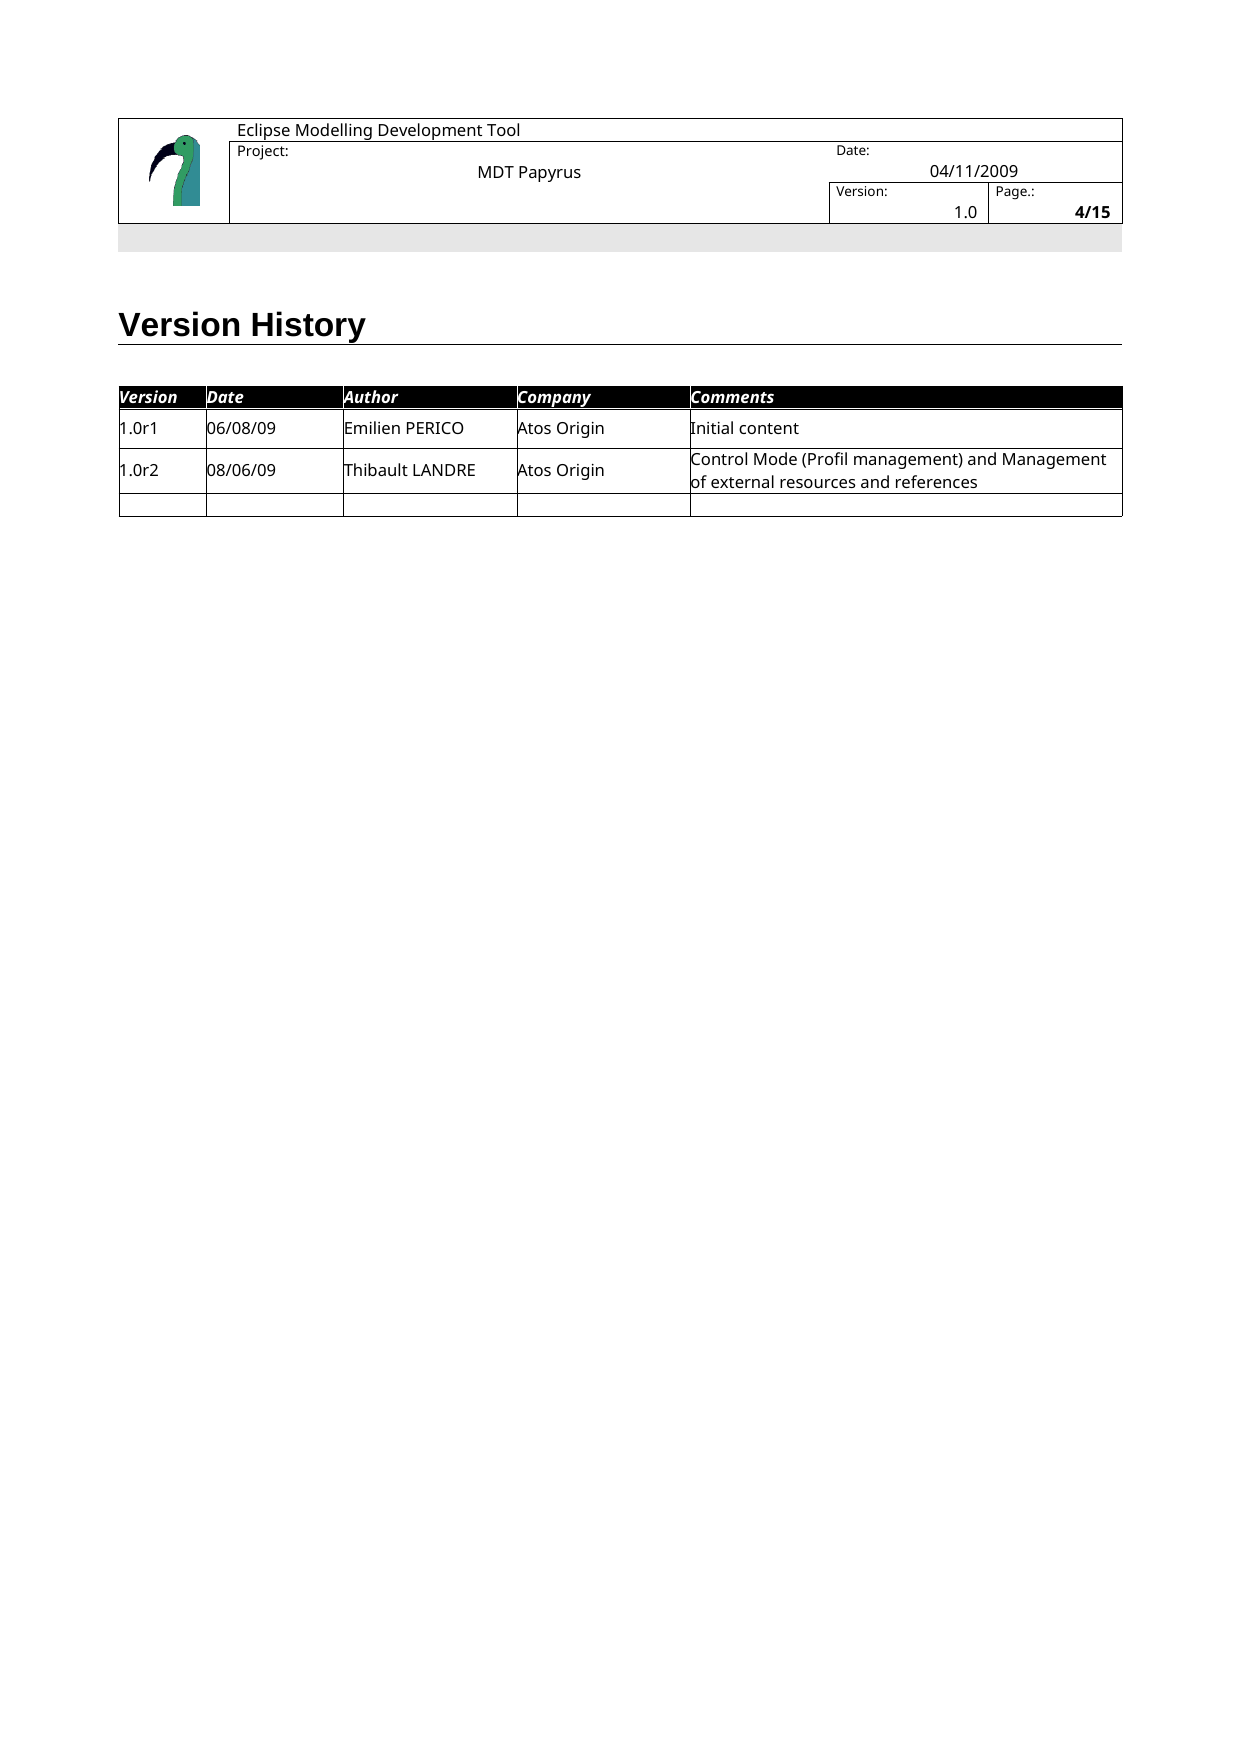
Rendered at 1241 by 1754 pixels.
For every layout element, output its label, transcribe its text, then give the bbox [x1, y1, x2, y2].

table_header Version [120, 387, 206, 408]
table_cell 08/06/09 [207, 410, 343, 447]
table_cell [691, 494, 1122, 516]
table_header Company [518, 387, 690, 408]
table_header Date [207, 387, 343, 408]
table_cell 1.0r2 [120, 449, 206, 493]
table_cell [344, 494, 517, 516]
table_cell [120, 494, 206, 516]
table_cell [207, 494, 343, 516]
table_cell Emilien PERICO [344, 410, 517, 447]
table_header Comments [691, 387, 1122, 408]
table_header Author [344, 387, 517, 408]
table_cell Initial content [691, 410, 1122, 447]
table_cell [518, 494, 690, 516]
table_cell Atos Origin [518, 410, 690, 447]
picture [147, 133, 201, 209]
table_cell Atos Origin [518, 449, 690, 493]
subtitle Version History [118, 306, 1122, 344]
table_cell Thibault LANDRE [344, 449, 517, 493]
table_cell 1.0r1 [120, 410, 206, 447]
table_cell Control Mode (Profil management) and Management of external resources and references [691, 449, 1122, 493]
table_cell 08/06/09 [207, 449, 343, 493]
